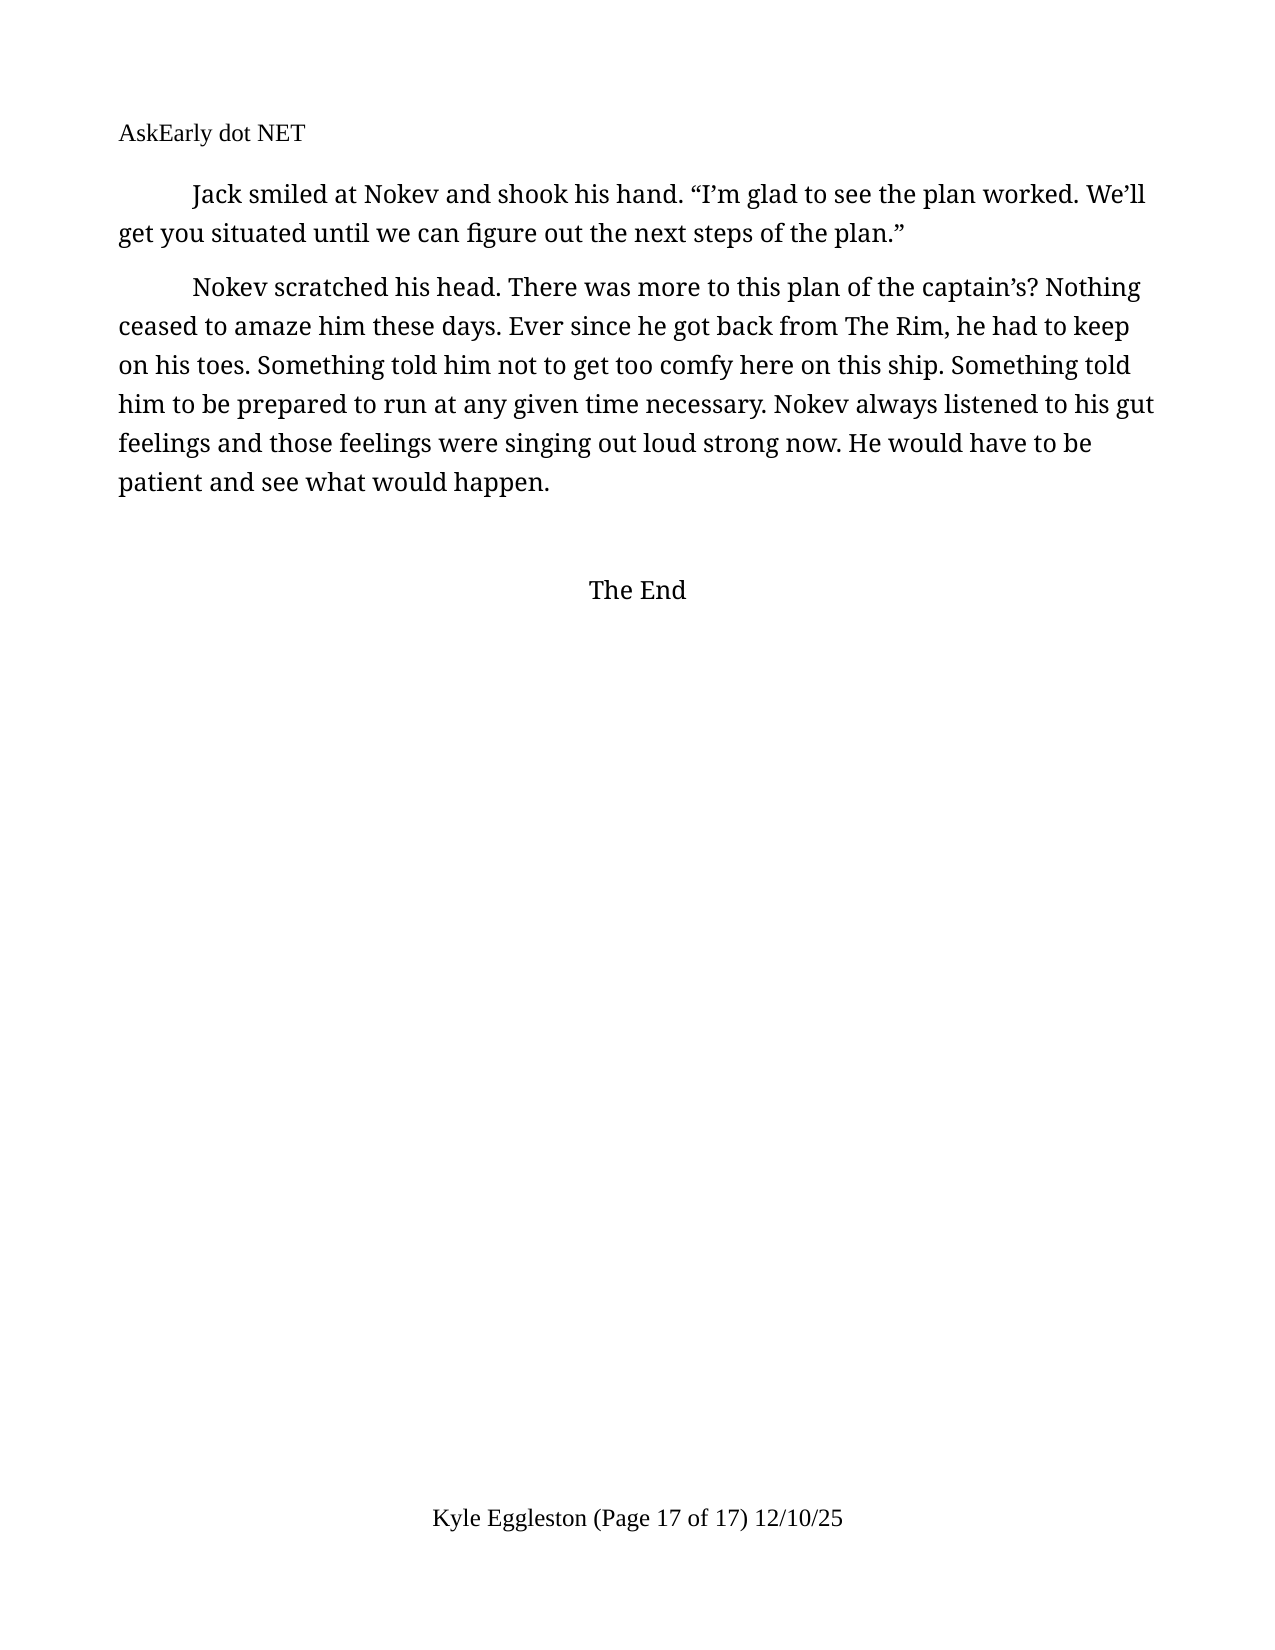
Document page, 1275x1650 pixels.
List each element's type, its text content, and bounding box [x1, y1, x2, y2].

text Jack smiled at Nokev and shook his hand. “I’m glad to see the plan worked. We’ll get you situated until we can figure out the next steps of the plan.” [118, 176, 1157, 249]
text The End [118, 573, 1157, 607]
text Nokev scratched his head. There was more to this plan of the captain’s? Nothing ceased to amaze him these days. Ever since he got back from The Rim, he had to keep on his toes. Something told him not to get too comfy here on this ship. Something told him to be prepared to run at any given time necessary. Nokev always listened to his gut feelings and those feelings were singing out loud strong now. He would have to be patient and see what would happen. [118, 269, 1157, 499]
